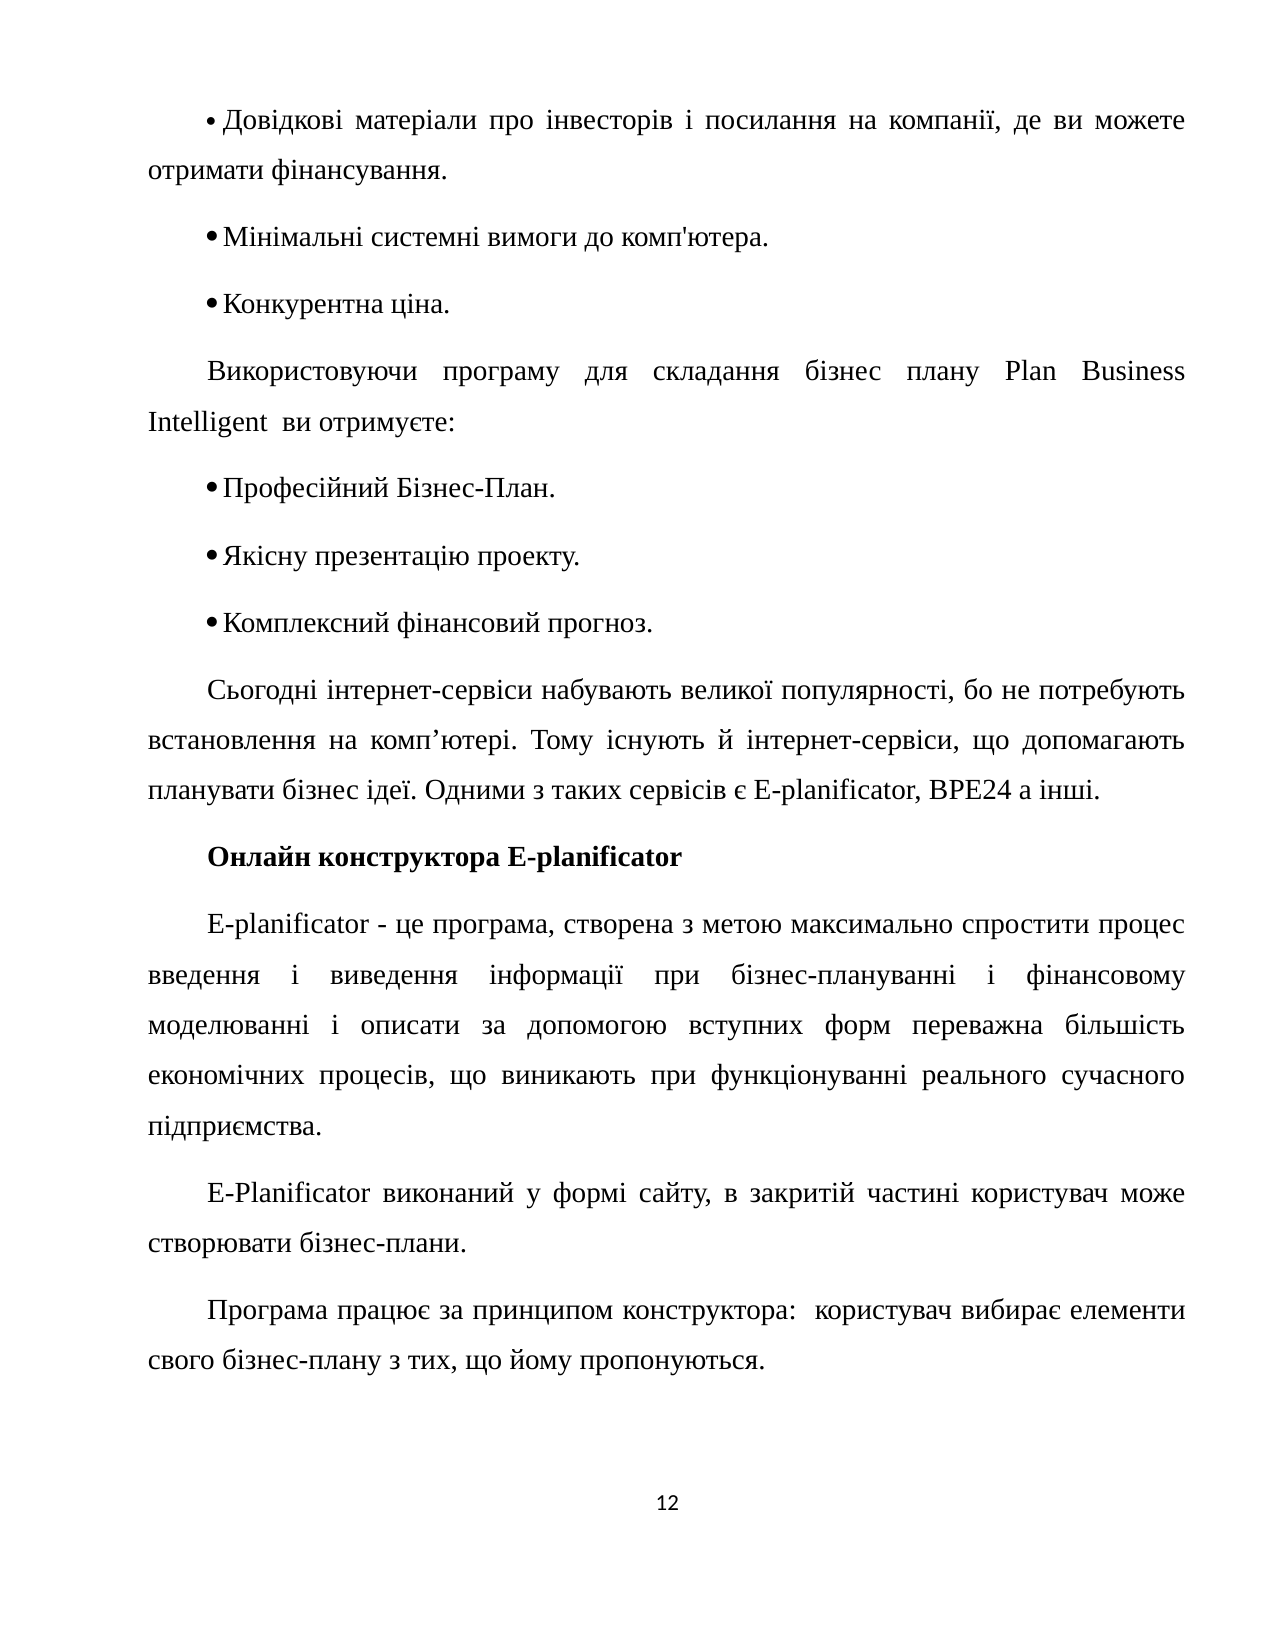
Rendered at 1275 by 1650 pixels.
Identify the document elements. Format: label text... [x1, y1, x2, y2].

text E-Planificator виконаний у формі сайту, в закритій частині користувач може створювати бізнес-плани. [148, 1175, 1186, 1258]
list Мінімальні системні вимоги до комп'ютера. [148, 219, 1186, 253]
text Сьогодні інтернет-сервіси набувають великої популярності, бо не потребують встановлення на комп’ютері. Тому існують й інтернет-сервіси, що допомагають планувати бізнес ідеї. Одними з таких сервісів є E-planificator, BPE24 а інші. [148, 672, 1186, 806]
text Використовуючи програму для складання бізнес плану Plan Business Intelligent ви отримуєте: [148, 353, 1186, 437]
list Конкурентна ціна. [148, 286, 1186, 320]
text E-planificator - це програма, створена з метою максимально спростити процес введення і виведення інформації при бізнес-плануванні і фінансовому моделюванні і описати за допомогою вступних форм переважна більшість економічних процесів, що виникають при функціонуванні реального сучасного підприємства. [148, 906, 1186, 1141]
text Онлайн конструктора E-planificator [148, 839, 1186, 873]
list Професійний Бізнес-План. [148, 471, 1186, 504]
list Довідкові матеріали про інвесторів і посилання на компанії, де ви можете отримати фінансування. [148, 102, 1186, 186]
list Комплексний фінансовий прогноз. [148, 605, 1186, 638]
list Якісну презентацію проекту. [148, 538, 1186, 571]
text Програма працює за принципом конструктора: користувач вибирає елементи свого бізнес-плану з тих, що йому пропонуються. [148, 1292, 1186, 1376]
